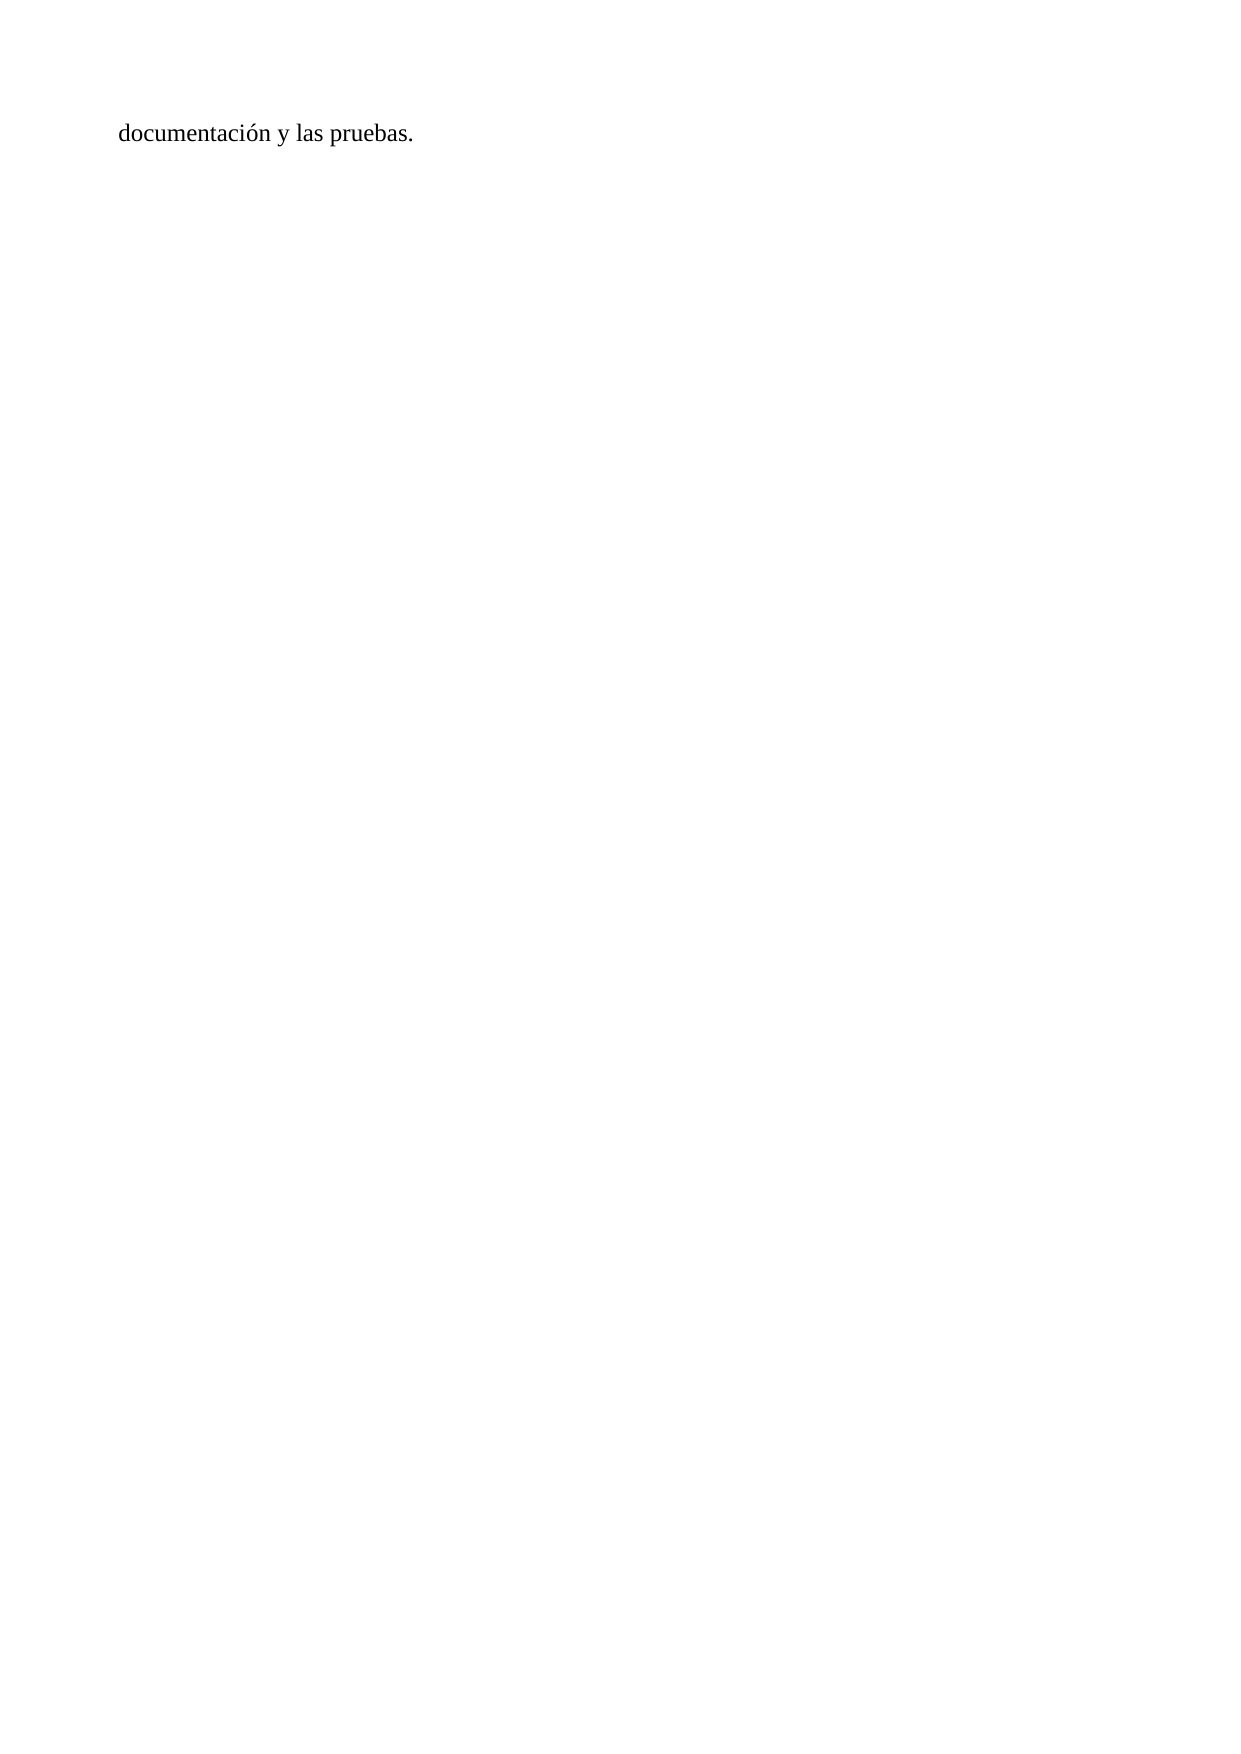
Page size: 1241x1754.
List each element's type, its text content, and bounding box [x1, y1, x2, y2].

text documentación y las pruebas. [118, 118, 1122, 147]
